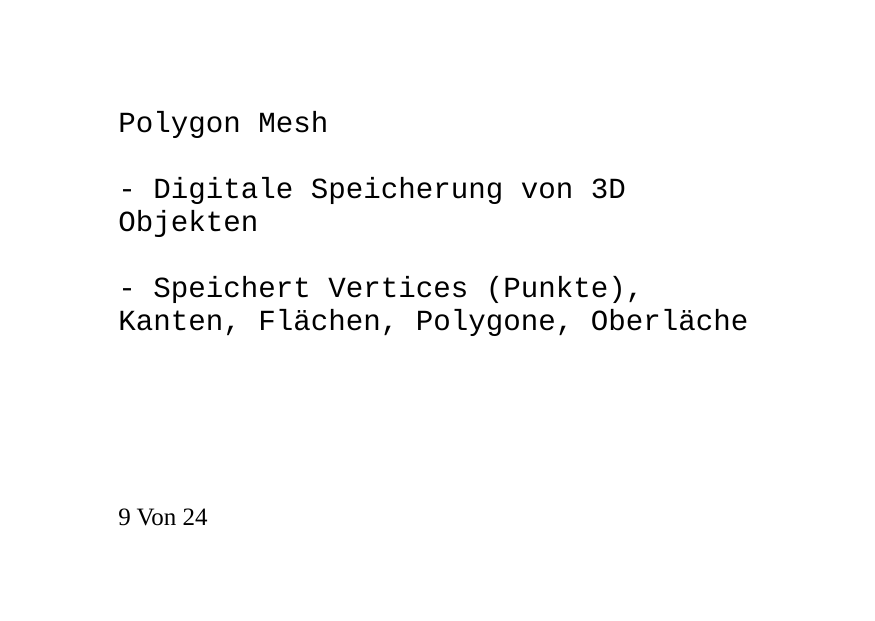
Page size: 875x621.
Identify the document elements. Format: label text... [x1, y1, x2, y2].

text Polygon Mesh [118, 108, 756, 141]
text - Speichert Vertices (Punkte), Kanten, Flächen, Polygone, Oberläche [118, 273, 756, 339]
text - Digitale Speicherung von 3D Objekten [118, 174, 756, 240]
